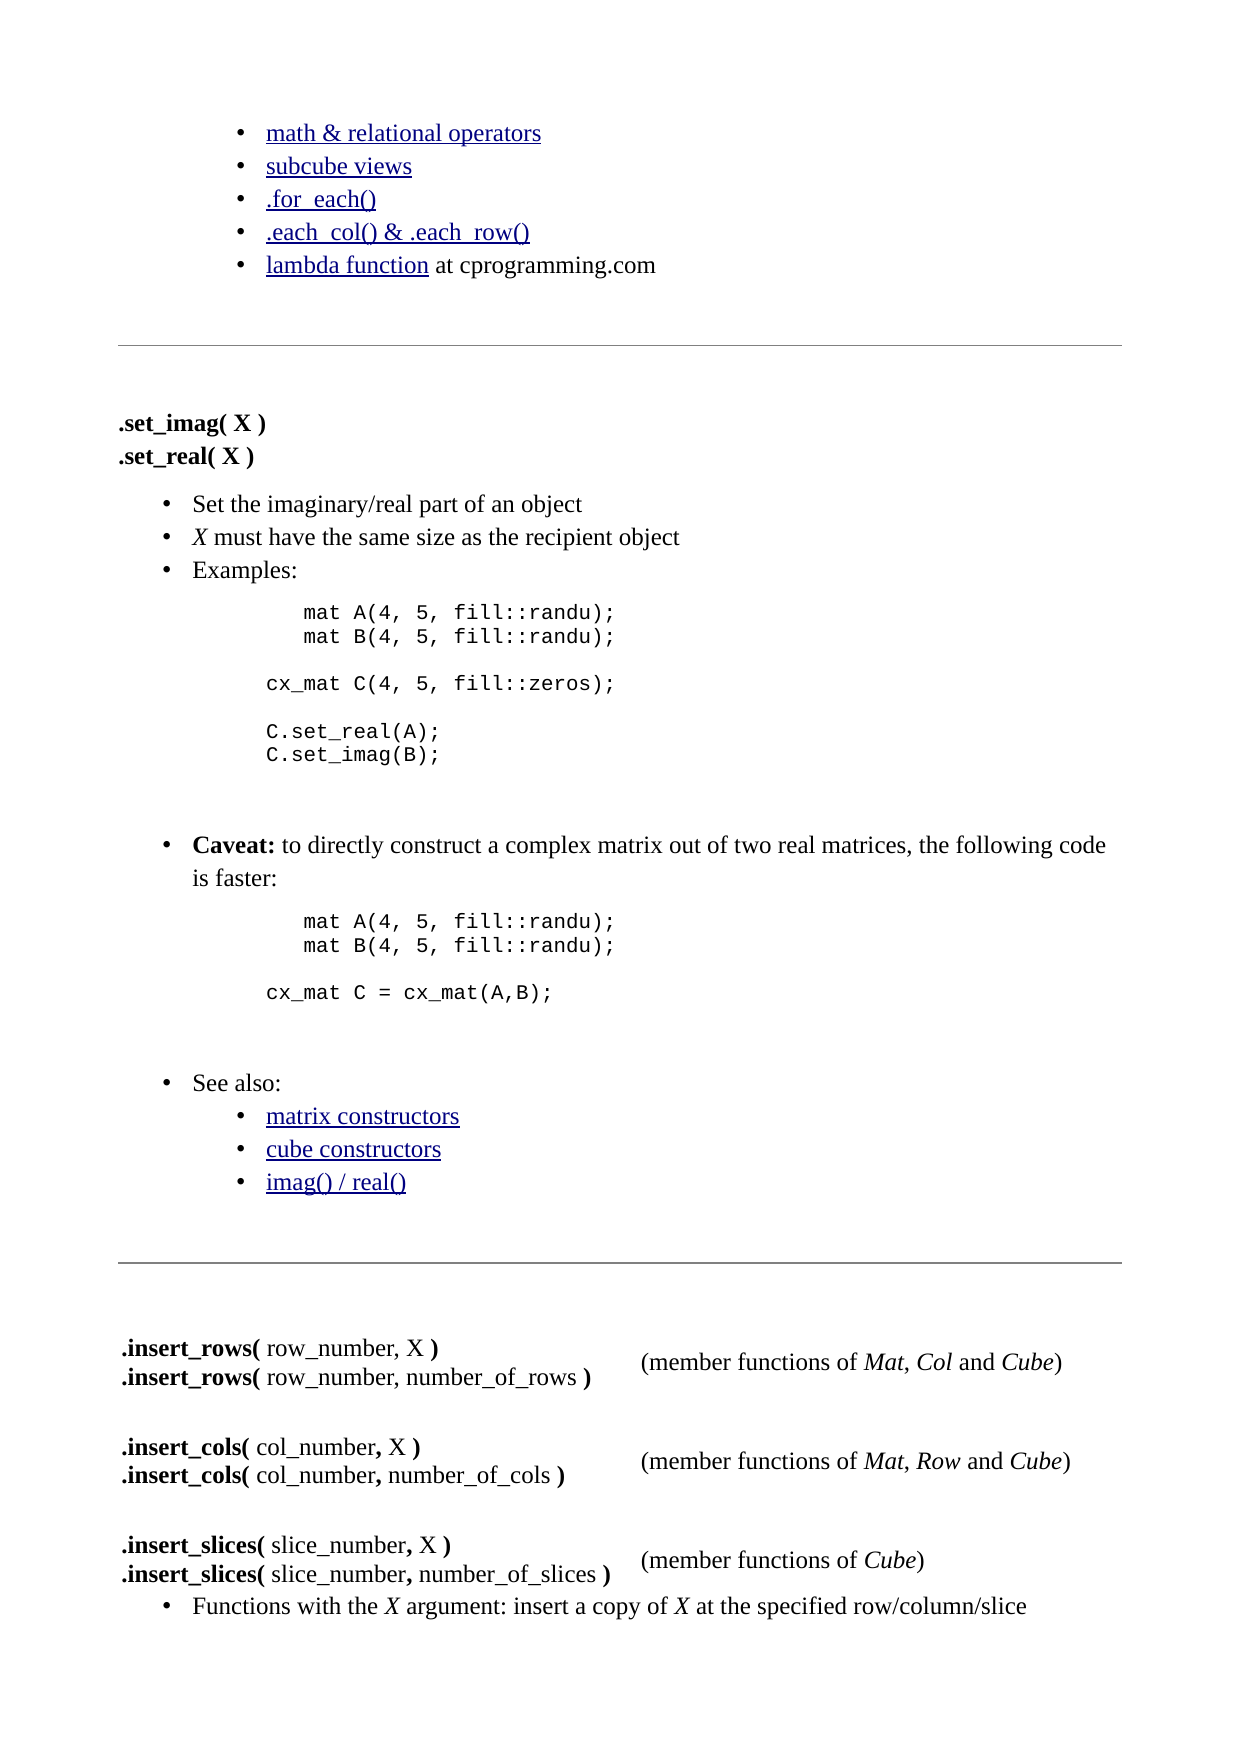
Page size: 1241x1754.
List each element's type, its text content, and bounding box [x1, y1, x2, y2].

list math & relational operators [236, 118, 1122, 147]
list .for_each() [236, 184, 1122, 213]
list mat A(4, 5, fill::randu); [236, 911, 1122, 935]
list Functions with the X argument: insert a copy of X at the specified row/column/slice [162, 1591, 1122, 1620]
list subcube views [236, 151, 1122, 180]
list imag() / real() [236, 1167, 1122, 1196]
table_cell [118, 1394, 622, 1429]
text .set_imag( X ) .set_real( X ) [118, 408, 1122, 470]
table_cell [622, 1394, 1087, 1429]
list matrix constructors [236, 1101, 1122, 1130]
list lambda function at cprogramming.com [236, 250, 1122, 279]
list cx_mat C = cx_mat(A,B); [236, 982, 1122, 1006]
list .each_col() & .each_row() [236, 217, 1122, 246]
table_cell (member functions of Cube) [638, 1528, 1087, 1591]
list See also: [162, 1068, 1122, 1097]
list Set the imaginary/real part of an object [162, 489, 1122, 517]
list cube constructors [236, 1134, 1122, 1163]
table_header [622, 1330, 637, 1394]
list cx_mat C(4, 5, fill::zeros); [236, 673, 1122, 697]
table_cell .insert_slices( slice_number, X ) .insert_slices( slice_number, number_of_slices ) [118, 1528, 622, 1591]
table_cell [622, 1429, 637, 1492]
table_cell [622, 1493, 1087, 1527]
table_cell .insert_cols( col_number, X ) .insert_cols( col_number, number_of_cols ) [118, 1429, 622, 1492]
table_cell [622, 1528, 637, 1591]
list mat A(4, 5, fill::randu); [236, 602, 1122, 626]
table_cell [118, 1493, 622, 1527]
list C.set_real(A); [236, 721, 1122, 744]
list X must have the same size as the recipient object [162, 522, 1122, 551]
list Examples: [162, 555, 1122, 583]
table_header .insert_rows( row_number, X ) .insert_rows( row_number, number_of_rows ) [118, 1330, 622, 1394]
list mat B(4, 5, fill::randu); [236, 935, 1122, 958]
list mat B(4, 5, fill::randu); [236, 626, 1122, 650]
table_header (member functions of Mat, Col and Cube) [638, 1330, 1087, 1394]
table_cell (member functions of Mat, Row and Cube) [638, 1429, 1087, 1492]
list C.set_imag(B); [236, 744, 1122, 768]
list Caveat: to directly construct a complex matrix out of two real matrices, the following code is faster: [162, 830, 1122, 892]
